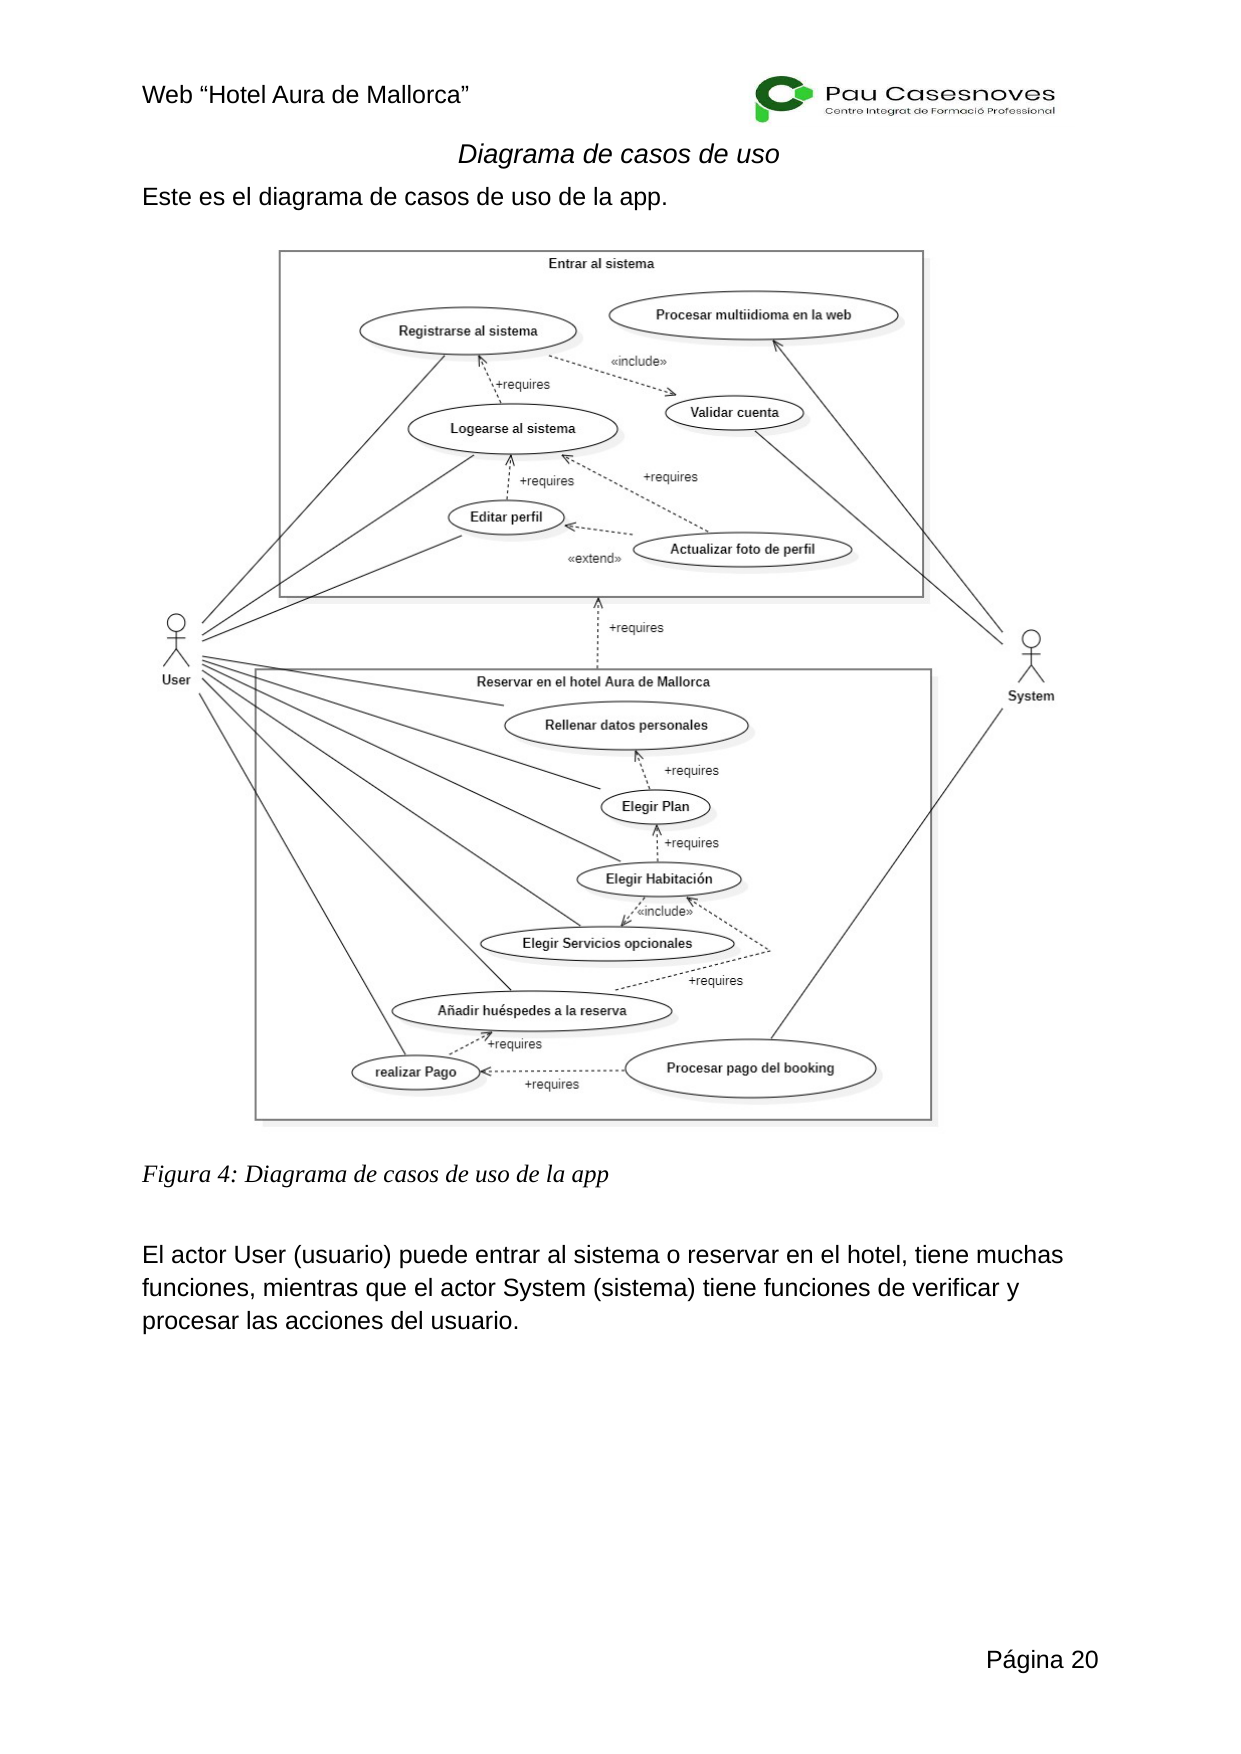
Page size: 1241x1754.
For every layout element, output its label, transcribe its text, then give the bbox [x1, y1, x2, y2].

text Figura 4: Diagrama de casos de uso de la app [142, 1160, 1098, 1188]
picture [141, 241, 1099, 1160]
text El actor User (usuario) puede entrar al sistema o reservar en el hotel, tiene muchas funciones, mientras que el actor System (sistema) tiene funciones de verificar y procesar las acciones del usuario. [142, 1240, 1098, 1335]
text Este es el diagrama de casos de uso de la app. [142, 182, 1098, 210]
subtitle Diagrama de casos de uso [142, 138, 1098, 169]
picture [748, 72, 1075, 127]
